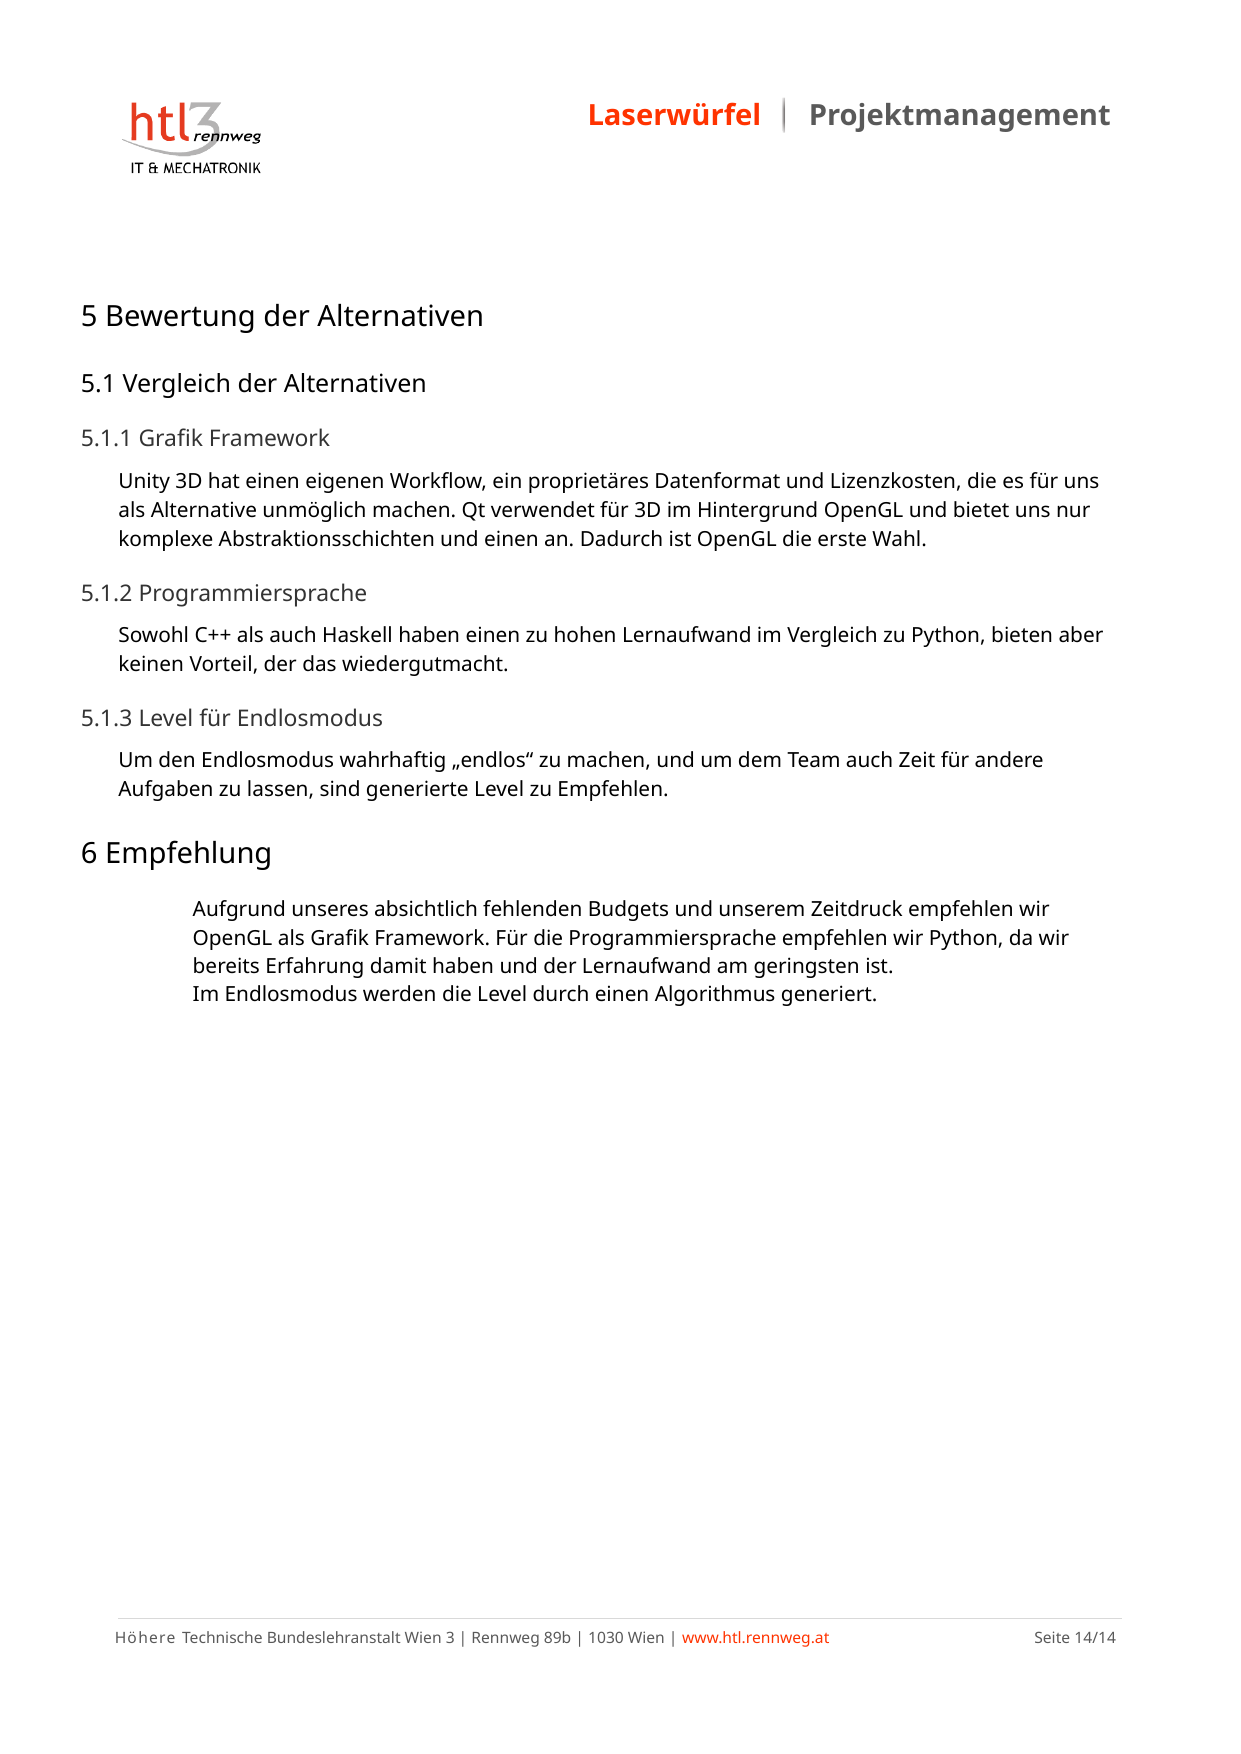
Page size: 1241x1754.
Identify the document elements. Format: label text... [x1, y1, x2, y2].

subtitle Empfehlung [81, 840, 1122, 869]
subtitle Grafik Framework [81, 423, 1122, 453]
list Aufgrund unseres absichtlich fehlenden Budgets und unserem Zeitdruck empfehlen wir OpenGL als Grafik Framework. Für die Programmiersprache empfehlen wir Python, da wir bereits Erfahrung damit haben und der Lernaufwand am geringsten ist. [192, 894, 1122, 979]
picture [121, 102, 261, 174]
text Sowohl C++ als auch Haskell haben einen zu hohen Lernaufwand im Vergleich zu Python, bieten aber keinen Vorteil, der das wiedergutmacht. [118, 619, 1122, 678]
subtitle Bewertung der Alternativen [81, 303, 1122, 332]
text Unity 3D hat einen eigenen Workflow, ein proprietäres Datenformat und Lizenzkosten, die es für uns als Alternative unmöglich machen. Qt verwendet für 3D im Hintergrund OpenGL und bietet uns nur komplexe Abstraktionsschichten und einen an. Dadurch ist OpenGL die erste Wahl. [118, 465, 1122, 553]
list Im Endlosmodus werden die Level durch einen Algorithmus generiert. [192, 979, 1122, 1008]
text Um den Endlosmodus wahrhaftig „endlos“ zu machen, und um dem Team auch Zeit für andere Aufgaben zu lassen, sind generierte Level zu Empfehlen. [118, 744, 1122, 803]
subtitle Programmiersprache [81, 578, 1122, 607]
subtitle Level für Endlosmodus [81, 703, 1122, 732]
picture [781, 97, 786, 133]
subtitle Vergleich der Alternativen [81, 369, 1122, 398]
